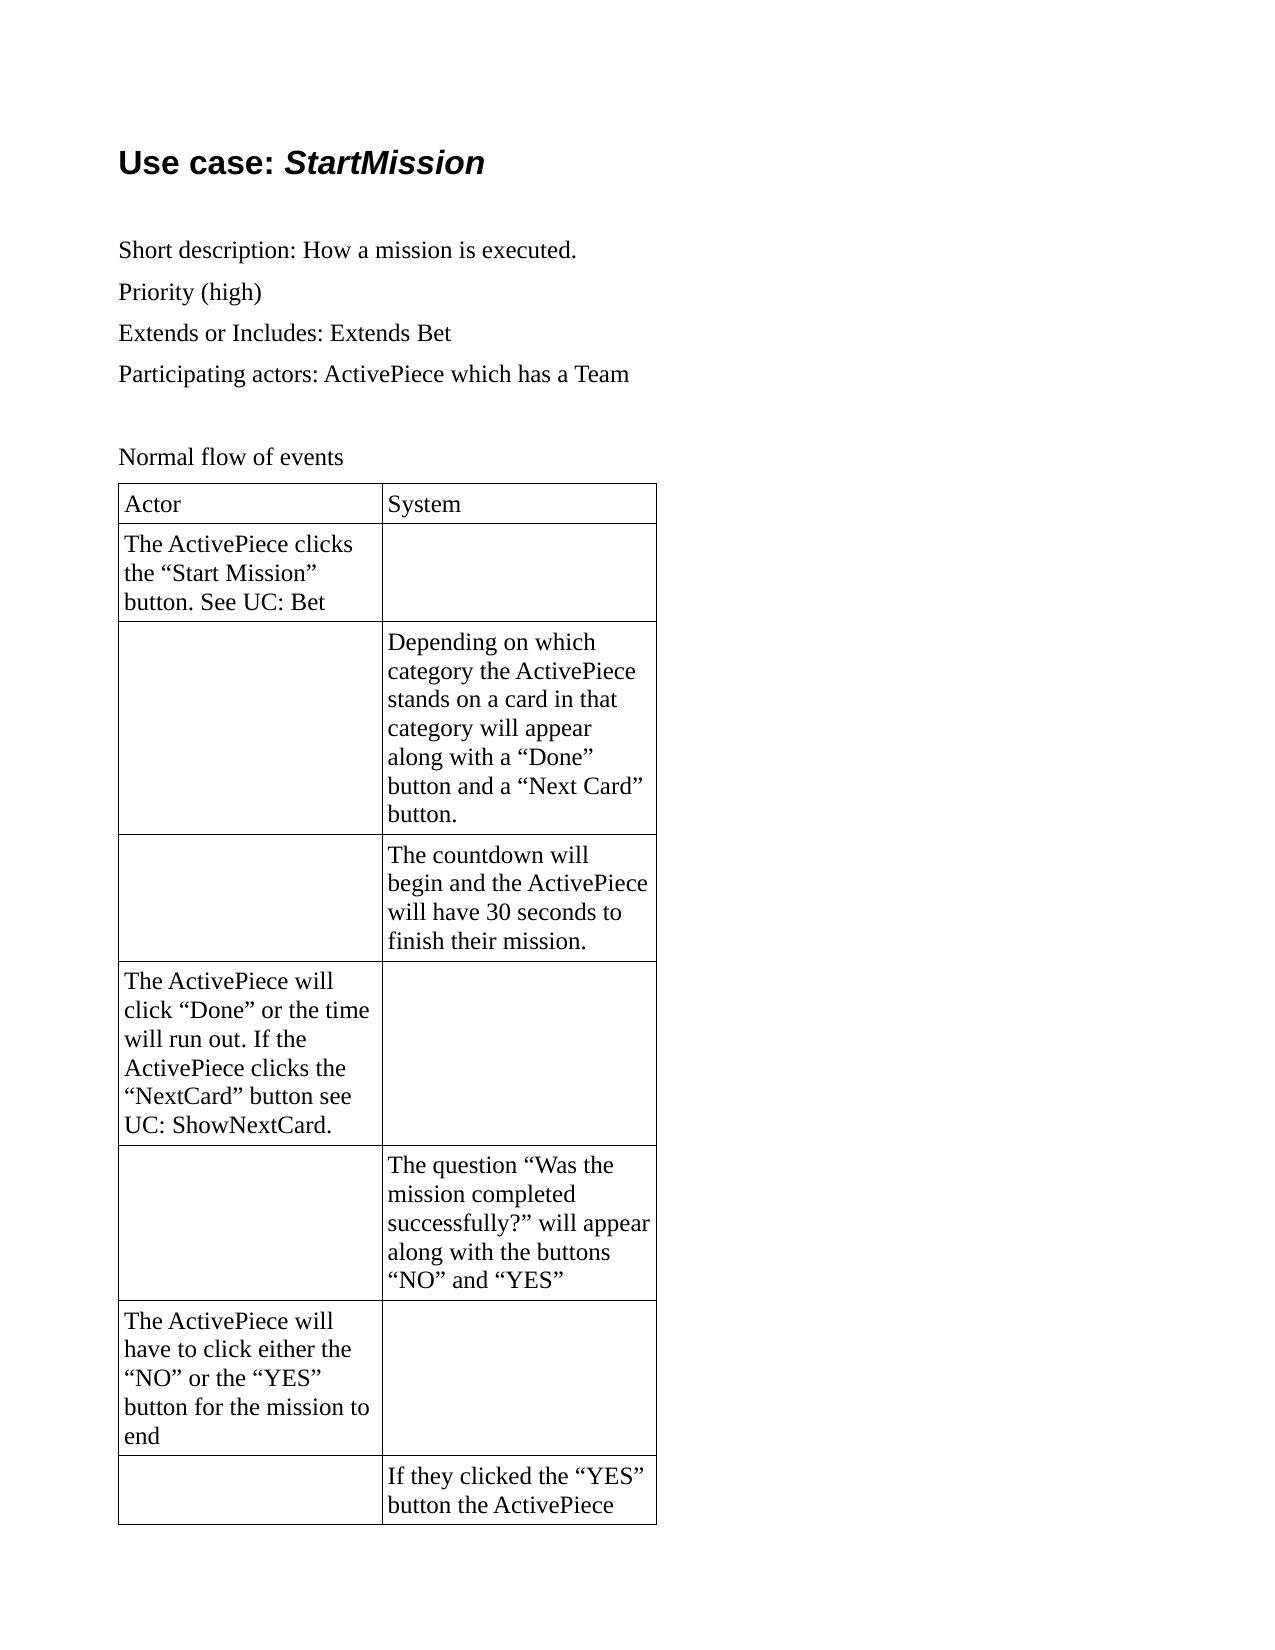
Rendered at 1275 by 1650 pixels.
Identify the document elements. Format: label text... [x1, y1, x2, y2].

table_cell [119, 1146, 382, 1300]
table_cell [383, 524, 656, 621]
table_cell [119, 835, 382, 961]
table_cell The ActivePiece will click “Done” or the time will run out. If the ActivePiece clicks the “NextCard” button see UC: ShowNextCard. [119, 962, 382, 1144]
table_cell [119, 622, 382, 834]
table_header Actor [119, 484, 382, 523]
text Normal flow of events [118, 442, 1157, 471]
subtitle Use case: StartMission [118, 143, 1157, 182]
text Short description: How a mission is executed. [118, 236, 1157, 264]
table_cell [383, 962, 656, 1144]
table_cell If they clicked the “YES” button the ActivePiece [383, 1456, 656, 1524]
text Participating actors: ActivePiece which has a Team [118, 359, 1157, 388]
text Extends or Includes: Extends Bet [118, 318, 1157, 347]
table_cell [119, 1456, 382, 1524]
table_cell The question “Was the mission completed successfully?” will appear along with the buttons “NO” and “YES” [383, 1146, 656, 1300]
text Priority (high) [118, 277, 1157, 306]
table_header System [383, 484, 656, 523]
table_cell The ActivePiece clicks the “Start Mission” button. See UC: Bet [119, 524, 382, 621]
table_cell Depending on which category the ActivePiece stands on a card in that category will appear along with a “Done” button and a “Next Card” button. [383, 622, 656, 834]
table_cell [383, 1301, 656, 1455]
table_cell The ActivePiece will have to click either the “NO” or the “YES” button for the mission to end [119, 1301, 382, 1455]
table_cell The countdown will begin and the ActivePiece will have 30 seconds to finish their mission. [383, 835, 656, 961]
